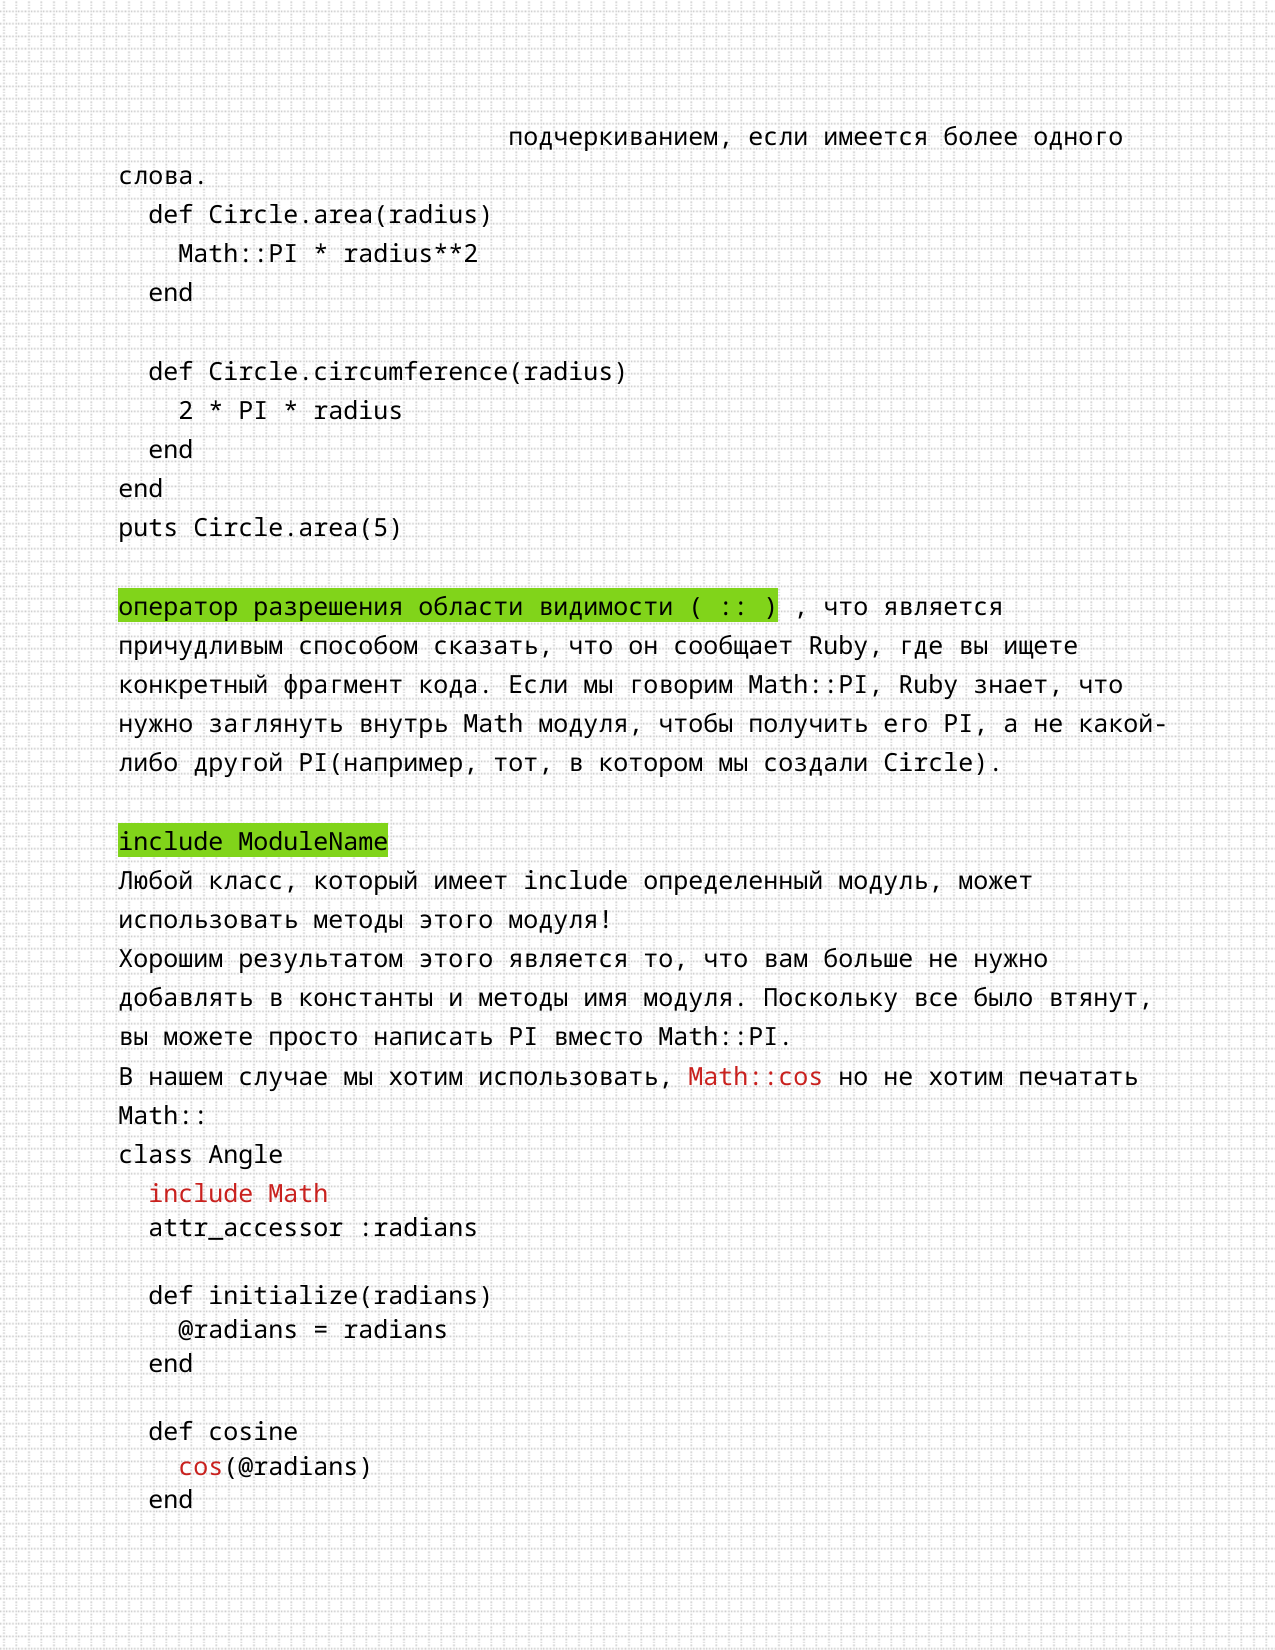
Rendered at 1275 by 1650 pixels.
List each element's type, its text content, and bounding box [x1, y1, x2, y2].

text attr_accessor :radians [118, 1210, 1176, 1244]
picture [0, 0, 1275, 1650]
text Math::PI * radius**2 [118, 236, 1176, 270]
text puts Circle.area(5) [118, 510, 1176, 544]
text @radians = radians [118, 1312, 1176, 1346]
text Хорошим результатом этого является то, что вам больше не нужно добавлять в константы и методы имя модуля. Поскольку все было втянут, вы можете просто написать PI вместо Math::PI. [118, 941, 1176, 1053]
text def cosine [118, 1414, 1176, 1448]
text include Math [118, 1176, 1176, 1210]
text end [118, 471, 1176, 505]
text end [118, 275, 1176, 309]
text class Angle [118, 1136, 1176, 1171]
text end [118, 1346, 1176, 1380]
text include ModuleName [118, 823, 1176, 857]
text def Circle.circumference(radius) [118, 353, 1176, 387]
text end [118, 431, 1176, 466]
text def initialize(radians) [118, 1278, 1176, 1312]
text def Circle.area(radius) [118, 196, 1176, 231]
text оператор разрешения области видимости ( :: ) , что является причудливым способом сказать, что он сообщает Ruby, где вы ищете конкретный фрагмент кода. Если мы говорим Math::PI, Ruby знает, что нужно заглянуть внутрь Math модуля, чтобы получить его PI, а не какой-либо другой PI(например, тот, в котором мы создали Circle). [118, 588, 1176, 779]
text В нашем случае мы хотим использовать, Math::cos но не хотим печатать Math:: [118, 1058, 1176, 1131]
text end [118, 1482, 1176, 1516]
text Любой класс, который имеет include определенный модуль, может использовать методы этого модуля! [118, 862, 1176, 936]
text подчеркиванием, если имеется более одного слова. [118, 118, 1176, 191]
text 2 * PI * radius [118, 392, 1176, 426]
text cos(@radians) [118, 1448, 1176, 1482]
